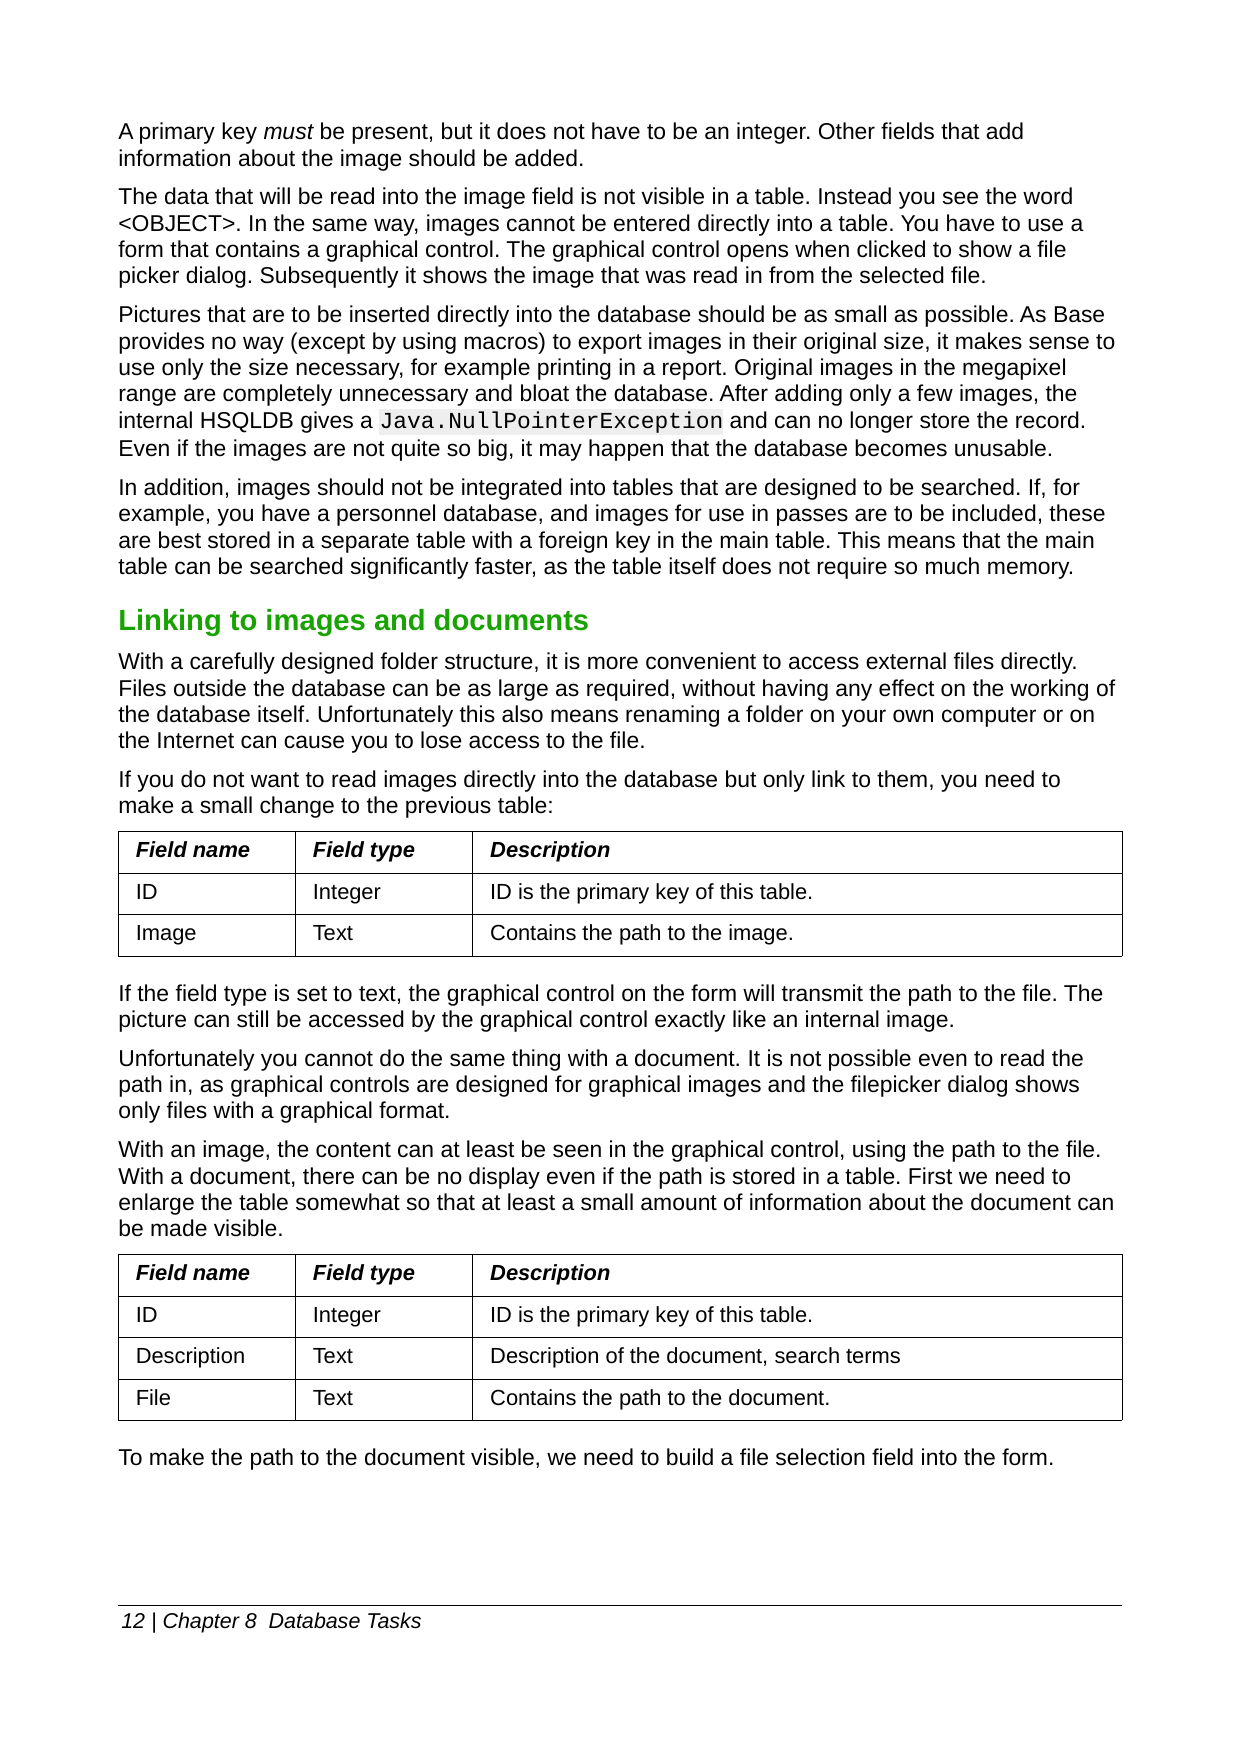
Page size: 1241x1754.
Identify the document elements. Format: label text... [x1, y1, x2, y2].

table_cell Text [296, 1380, 472, 1420]
table_header Description [473, 1255, 1122, 1296]
table_header Field name [119, 832, 295, 873]
table_cell Contains the path to the image. [473, 915, 1122, 956]
text The data that will be read into the image field is not visible in a table. Instead you see the word <OBJECT>. In the same way, images cannot be entered directly into a table. You have to use a form that contains a graphical control. The graphical control opens when clicked to show a file picker dialog. Subsequently it shows the image that was read in from the selected file. [118, 183, 1122, 289]
table_cell Integer [296, 874, 472, 914]
table_cell ID is the primary key of this table. [473, 1297, 1122, 1337]
table_header Field type [296, 1255, 472, 1296]
table_cell ID is the primary key of this table. [473, 874, 1122, 914]
table_header Description [473, 832, 1122, 873]
table_cell Integer [296, 1297, 472, 1337]
table_cell ID [119, 1297, 295, 1337]
text Unfortunately you cannot do the same thing with a document. It is not possible even to read the path in, as graphical controls are designed for graphical images and the filepicker dialog shows only files with a graphical format. [118, 1045, 1122, 1124]
table_cell File [119, 1380, 295, 1420]
text With an image, the content can at least be seen in the graphical control, using the path to the file. With a document, there can be no display even if the path is stored in a table. First we need to enlarge the table somewhat so that at least a small amount of information about the document can be made visible. [118, 1136, 1122, 1242]
text With a carefully designed folder structure, it is more convenient to access external files directly. Files outside the database can be as large as required, without having any effect on the working of the database itself. Unfortunately this also means renaming a folder on your own computer or on the Internet can cause you to lose access to the file. [118, 648, 1122, 754]
text If you do not want to read images directly into the database but only link to them, you need to make a small change to the previous table: [118, 766, 1122, 819]
table_header Field type [296, 832, 472, 873]
text In addition, images should not be integrated into tables that are designed to be searched. If, for example, you have a personnel database, and images for use in passes are to be included, these are best stored in a separate table with a foreign key in the main table. This means that the main table can be searched significantly faster, as the table itself does not require so much memory. [118, 474, 1122, 579]
text To make the path to the document visible, we need to build a file selection field into the form. [118, 1444, 1122, 1470]
text If the field type is set to text, the graphical control on the form will transmit the path to the file. The picture can still be accessed by the graphical control exactly like an internal image. [118, 979, 1122, 1032]
table_cell Description of the document, search terms [473, 1338, 1122, 1378]
table_cell Contains the path to the document. [473, 1380, 1122, 1420]
table_cell Text [296, 1338, 472, 1378]
table_cell ID [119, 874, 295, 914]
subtitle Linking to images and documents [118, 603, 1122, 636]
table_header Field name [119, 1255, 295, 1296]
text Pictures that are to be inserted directly into the database should be as small as possible. As Base provides no way (except by using macros) to export images in their original size, it makes sense to use only the size necessary, for example printing in a report. Original images in the megapixel range are completely unnecessary and bloat the database. After adding only a few images, the internal HSQLDB gives a Java.NullPointerException and can no longer store the record. Even if the images are not quite so big, it may happen that the database becomes unusable. [118, 301, 1122, 461]
table_cell Text [296, 915, 472, 956]
table_cell Description [119, 1338, 295, 1378]
text A primary key must be present, but it does not have to be an integer. Other fields that add information about the image should be added. [118, 118, 1122, 171]
table_cell Image [119, 915, 295, 956]
